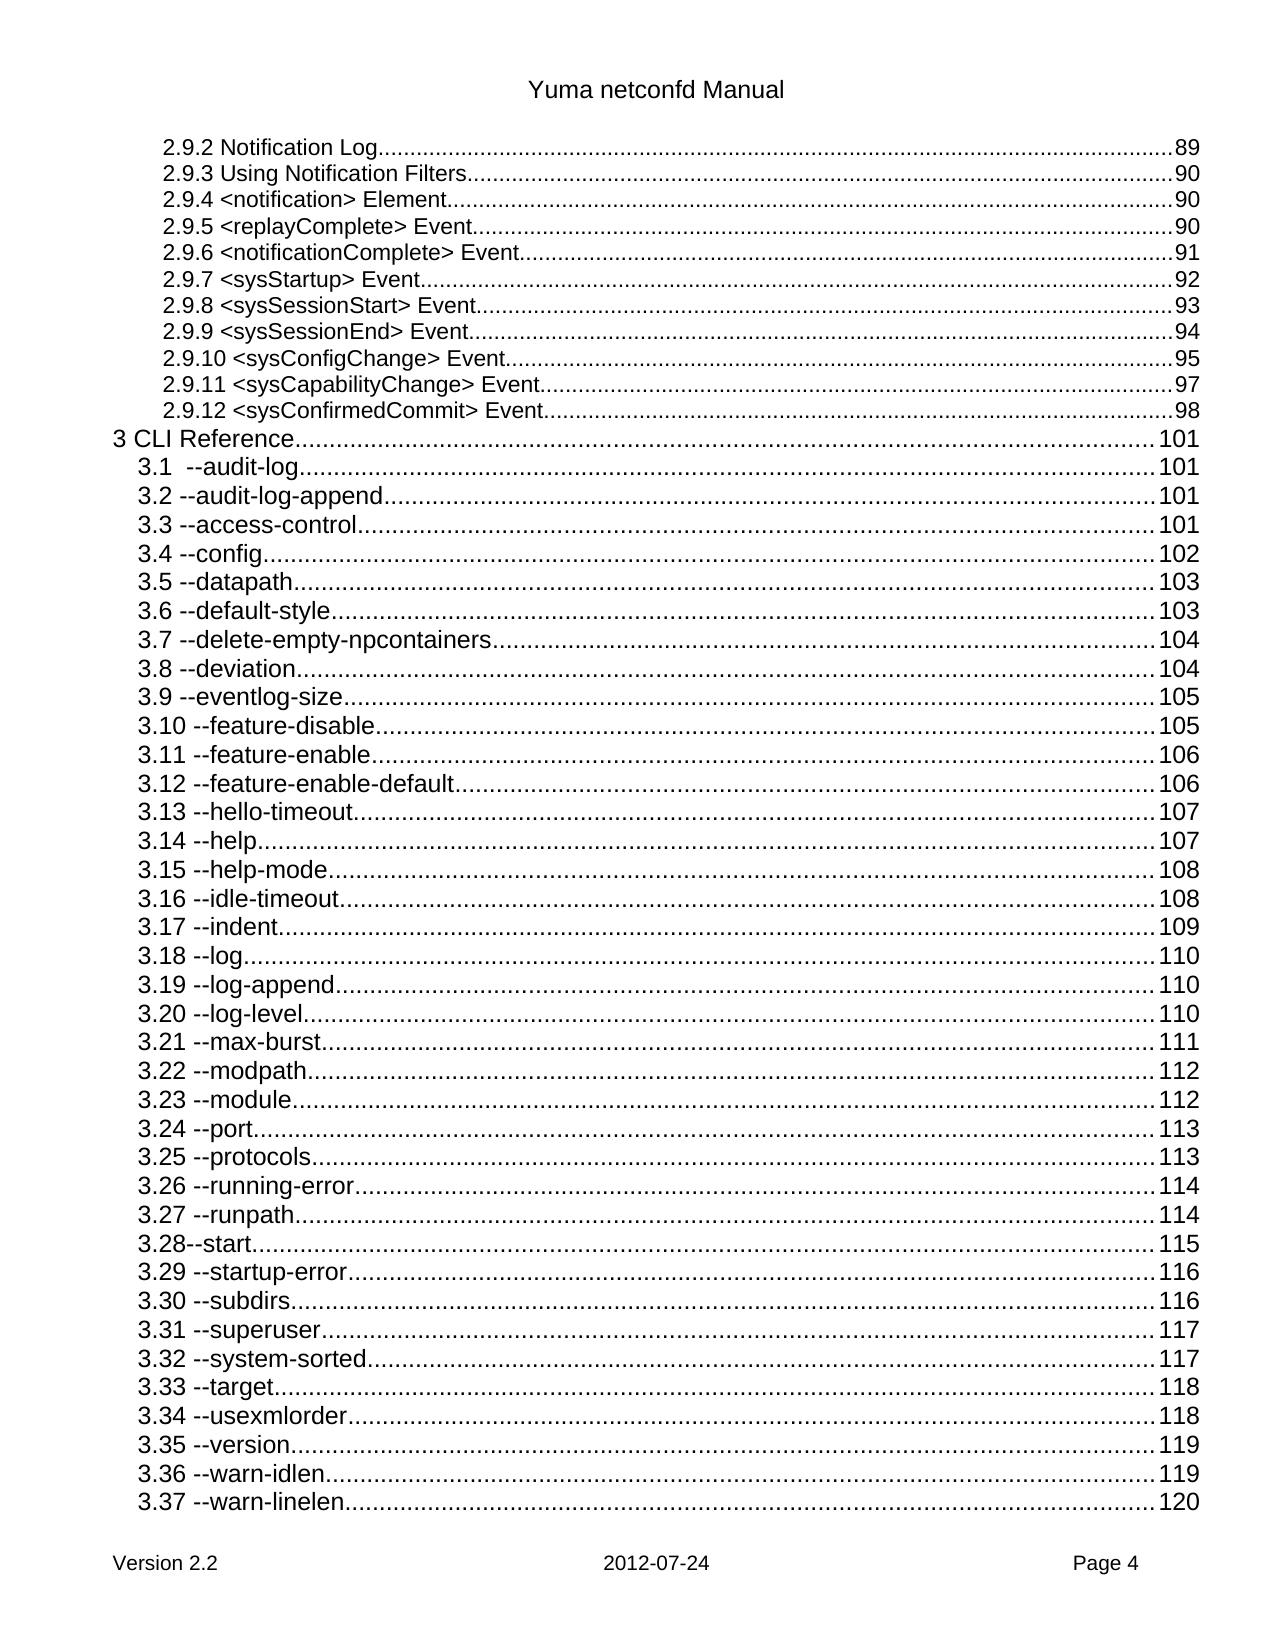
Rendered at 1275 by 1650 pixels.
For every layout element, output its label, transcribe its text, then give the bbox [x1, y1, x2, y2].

text 3.3 --access-control 101 [137, 510, 1200, 539]
text 3.2 --audit-log-append 101 [137, 481, 1200, 510]
text 3.30 --subdirs 116 [137, 1286, 1200, 1315]
text 2.9.8 <sysSessionStart> Event 93 [162, 292, 1200, 318]
text 3.27 --runpath 114 [137, 1200, 1200, 1229]
text 3.36 --warn-idlen 119 [137, 1459, 1200, 1487]
text 3.4 --config 102 [137, 539, 1200, 567]
text 3.17 --indent 109 [137, 912, 1200, 941]
text 3.14 --help 107 [137, 826, 1200, 855]
text 3.29 --startup-error 116 [137, 1257, 1200, 1286]
text 3.10 --feature-disable 105 [137, 711, 1200, 740]
text 2.9.9 <sysSessionEnd> Event 94 [162, 318, 1200, 344]
text 2.9.5 <replayComplete> Event 90 [162, 213, 1200, 239]
text 3.19 --log-append 110 [137, 970, 1200, 999]
text 3.16 --idle-timeout 108 [137, 884, 1200, 912]
text 3.9 --eventlog-size 105 [137, 682, 1200, 711]
text 3.32 --system-sorted 117 [137, 1344, 1200, 1372]
text 2.9.4 <notification> Element 90 [162, 186, 1200, 213]
text 2.9.11 <sysCapabilityChange> Event 97 [162, 371, 1200, 397]
text 3.22 --modpath 112 [137, 1056, 1200, 1085]
text 3.6 --default-style 103 [137, 596, 1200, 625]
text 3.7 --delete-empty-npcontainers 104 [137, 625, 1200, 654]
text 3.15 --help-mode 108 [137, 855, 1200, 884]
text 3.21 --max-burst 111 [137, 1027, 1200, 1056]
text 2.9.12 <sysConfirmedCommit> Event 98 [162, 397, 1200, 424]
text 3.35 --version 119 [137, 1430, 1200, 1459]
text 3.13 --hello-timeout 107 [137, 797, 1200, 826]
text 3.5 --datapath 103 [137, 567, 1200, 596]
text 3.23 --module 112 [137, 1085, 1200, 1114]
text 3.24 --port 113 [137, 1114, 1200, 1142]
text 3.25 --protocols 113 [137, 1142, 1200, 1171]
text 3.37 --warn-linelen 120 [137, 1487, 1200, 1516]
text 3.18 --log 110 [137, 941, 1200, 970]
text 2.9.2 Notification Log 89 [162, 134, 1200, 160]
text 2.9.7 <sysStartup> Event 92 [162, 266, 1200, 292]
text 3 CLI Reference 101 [112, 424, 1200, 452]
text 3.8 --deviation 104 [137, 654, 1200, 682]
text 3.11 --feature-enable 106 [137, 740, 1200, 769]
text 3.26 --running-error 114 [137, 1171, 1200, 1200]
text 3.12 --feature-enable-default 106 [137, 769, 1200, 797]
text 2.9.3 Using Notification Filters 90 [162, 160, 1200, 186]
text 3.31 --superuser 117 [137, 1315, 1200, 1344]
text 2.9.6 <notificationComplete> Event 91 [162, 239, 1200, 266]
text 3.1 --audit-log 101 [137, 452, 1200, 481]
text 3.20 --log-level 110 [137, 999, 1200, 1027]
text 3.33 --target 118 [137, 1372, 1200, 1401]
text 3.34 --usexmlorder 118 [137, 1401, 1200, 1430]
text 3.28--start 115 [137, 1229, 1200, 1257]
text 2.9.10 <sysConfigChange> Event 95 [162, 344, 1200, 371]
